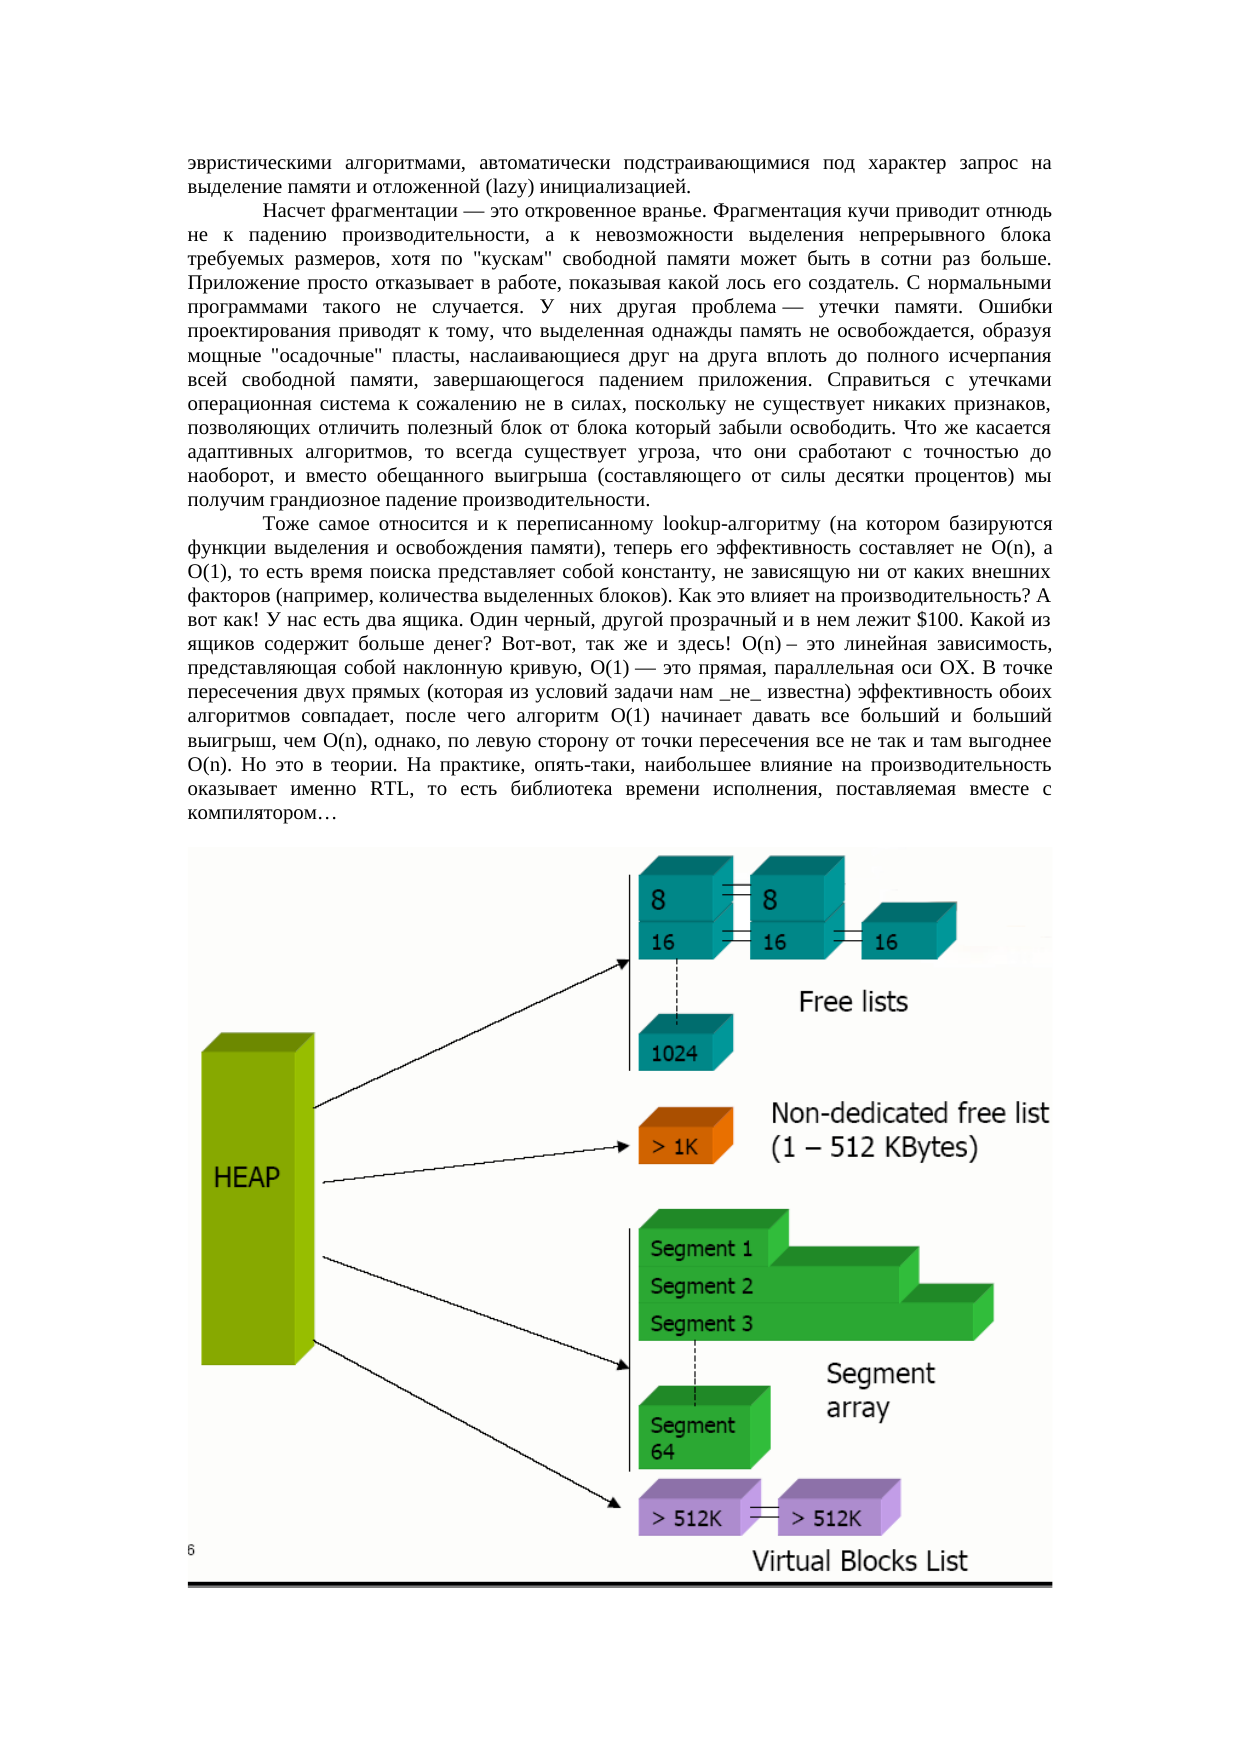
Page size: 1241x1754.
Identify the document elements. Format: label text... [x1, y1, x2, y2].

picture [187, 847, 1053, 1588]
text Насчет фрагментации — это откровенное вранье. Фрагментация кучи приводит отнюдь не к падению производительности, а к невозможности выделения непрерывного блока требуемых размеров, хотя по "кускам" свободной памяти может быть в сотни раз больше. Приложение просто отказывает в работе, показывая какой лось его создатель. С нормальными программами такого не случается. У них другая проблема — утечки памяти. Ошибки проектирования приводят к тому, что выделенная однажды память не освобождается, образуя мощные "осадочные" пласты, наслаивающиеся друг на друга вплоть до полного исчерпания всей свободной памяти, завершающегося падением приложения. Справиться с утечками операционная система к сожалению не в силах, поскольку не существует никаких признаков, позволяющих отличить полезный блок от блока который забыли освободить. Что же касается адаптивных алгоритмов, то всегда существует угроза, что они сработают с точностью до наоборот, и вместо обещанного выигрыша (составляющего от силы десятки процентов) мы получим грандиозное падение производительности. [187, 198, 1053, 511]
text эвристическими алгоритмами, автоматически подстраивающимися под характер запрос на выделение памяти и отложенной (lazy) инициализацией. [187, 150, 1053, 198]
text Тоже самое относится и к переписанному lookup-алгоритму (на котором базируются функции выделения и освобождения памяти), теперь его эффективность составляет не O(n), а O(1), то есть время поиска представляет собой константу, не зависящую ни от каких внешних факторов (например, количества выделенных блоков). Как это влияет на производительность? А вот как! У нас есть два ящика. Один черный, другой прозрачный и в нем лежит $100. Какой из ящиков содержит больше денег? Вот-вот, так же и здесь! O(n) – это линейная зависимость, представляющая собой наклонную кривую, O(1) — это прямая, параллельная оси OX. В точке пересечения двух прямых (которая из условий задачи нам _не_ известна) эффективность обоих алгоритмов совпадает, после чего алгоритм O(1) начинает давать все больший и больший выигрыш, чем O(n), однако, по левую сторону от точки пересечения все не так и там выгоднее O(n). Но это в теории. На практике, опять-таки, наибольшее влияние на производительность оказывает именно RTL, то есть библиотека времени исполнения, поставляемая вместе с компилятором… [187, 511, 1053, 824]
